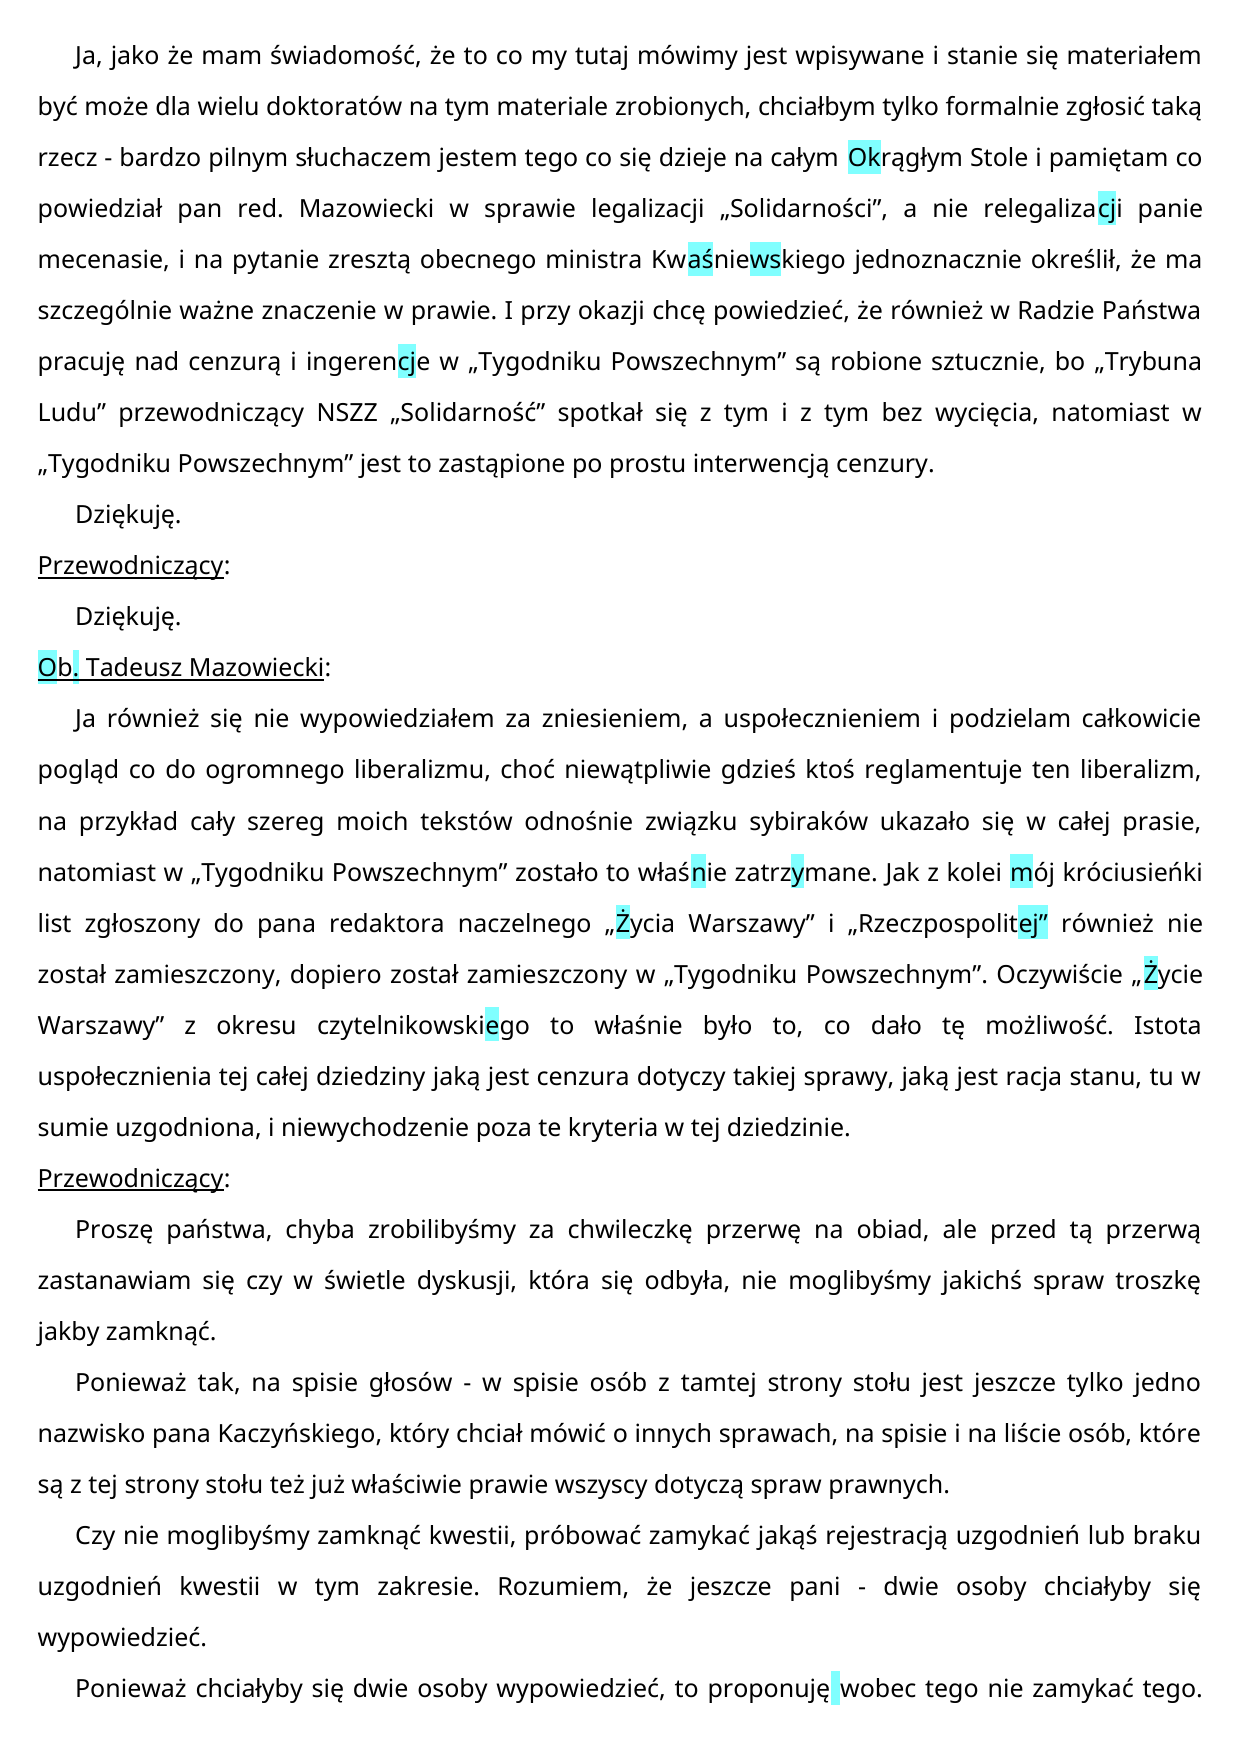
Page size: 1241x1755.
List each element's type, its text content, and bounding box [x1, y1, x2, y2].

text Czy nie moglibyśmy zamknąć kwestii, próbować zamykać jakąś rejestracją uzgodnień lub braku uzgodnień kwestii w tym zakresie. Rozumiem, że jeszcze pani - dwie osoby chciałyby się wypowiedzieć. [37, 1518, 1203, 1654]
text Ponieważ chciałyby się dwie osoby wypowiedzieć, to proponuję wobec tego nie zamykać tego. [37, 1671, 1203, 1705]
text Przewodniczący: [37, 1160, 1203, 1194]
text Proszę państwa, chyba zrobilibyśmy za chwileczkę przerwę na obiad, ale przed tą przerwą zastanawiam się czy w świetle dyskusji, która się odbyła, nie moglibyśmy jakichś spraw troszkę jakby zamknąć. [37, 1211, 1203, 1348]
text Ja, jako że mam świadomość, że to co my tutaj mówimy jest wpisywane i stanie się materiałem być może dla wielu doktoratów na tym materiale zrobionych, chciałbym tylko formalnie zgłosić taką rzecz - bardzo pilnym słuchaczem jestem tego co się dzieje na całym Okrągłym Stole i pamiętam co powiedział pan red. Mazowiecki w sprawie legalizacji „Solidarności”, a nie relegalizacji panie mecenasie, i na pytanie zresztą obecnego ministra Kwaśniewskiego jednoznacznie określił, że ma szczególnie ważne znaczenie w prawie. I przy okazji chcę powiedzieć, że również w Radzie Państwa pracuję nad cenzurą i ingerencje w „Tygodniku Powszechnym” są robione sztucznie, bo „Trybuna Ludu” przewodniczący NSZZ „Solidarność” spotkał się z tym i z tym bez wycięcia, natomiast w „Tygodniku Powszechnym” jest to zastąpione po prostu interwencją cenzury. [37, 37, 1203, 480]
text Przewodniczący: [37, 548, 1203, 582]
text Ponieważ tak, na spisie głosów - w spisie osób z tamtej strony stołu jest jeszcze tylko jedno nazwisko pana Kaczyńskiego, który chciał mówić o innych sprawach, na spisie i na liście osób, które są z tej strony stołu też już właściwie prawie wszyscy dotyczą spraw prawnych. [37, 1364, 1203, 1501]
text Dziękuję. [37, 497, 1203, 531]
text Dziękuję. [37, 599, 1203, 633]
text Ob. Tadeusz Mazowiecki: [37, 650, 1203, 684]
text Ja również się nie wypowiedziałem za zniesieniem, a uspołecznieniem i podzielam całkowicie pogląd co do ogromnego liberalizmu, choć niewątpliwie gdzieś ktoś reglamentuje ten liberalizm, na przykład cały szereg moich tekstów odnośnie związku sybiraków ukazało się w całej prasie, natomiast w „Tygodniku Powszechnym” zostało to właśnie zatrzymane. Jak z kolei mój króciusieńki list zgłoszony do pana redaktora naczelnego „Życia Warszawy” i „Rzeczpospolitej” również nie został zamieszczony, dopiero został zamieszczony w „Tygodniku Powszechnym”. Oczywiście „Życie Warszawy” z okresu czytelnikowskiego to właśnie było to, co dało tę możliwość. Istota uspołecznienia tej całej dziedziny jaką jest cenzura dotyczy takiej sprawy, jaką jest racja stanu, tu w sumie uzgodniona, i niewychodzenie poza te kryteria w tej dziedzinie. [37, 701, 1203, 1143]
